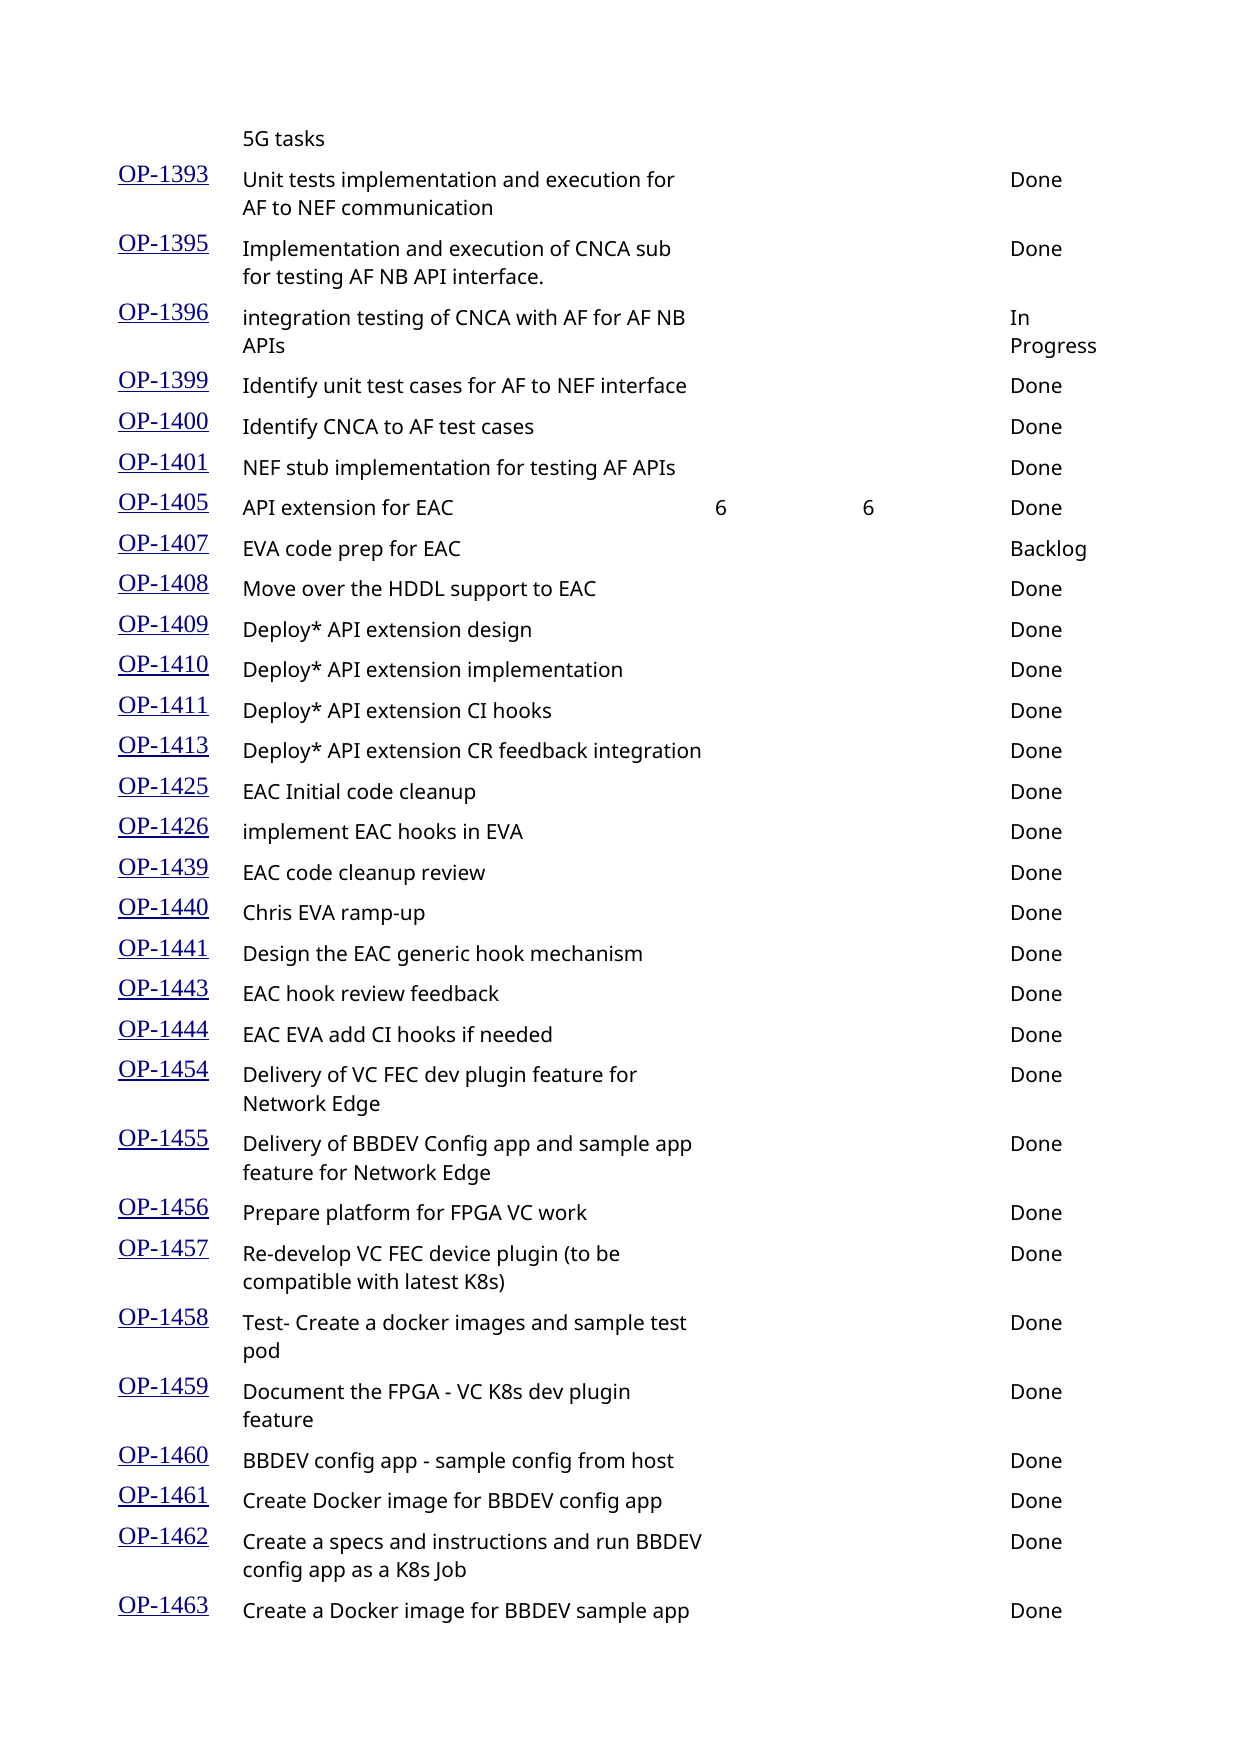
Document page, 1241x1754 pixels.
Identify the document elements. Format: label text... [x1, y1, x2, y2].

table_cell Done [1004, 366, 1122, 406]
table_cell OP-1462 [118, 1521, 236, 1590]
table_cell Done [1004, 1192, 1122, 1233]
table_cell [1004, 118, 1122, 159]
table_cell OP-1440 [118, 892, 236, 933]
table_cell OP-1455 [118, 1123, 236, 1192]
table_cell [709, 1480, 856, 1521]
table_cell [709, 159, 856, 228]
table_cell 5G tasks [236, 118, 709, 159]
table_cell [709, 1521, 856, 1590]
table_cell Done [1004, 1014, 1122, 1054]
table_cell Move over the HDDL support to EAC [236, 568, 709, 609]
table_cell [709, 1054, 856, 1123]
table_cell [709, 1192, 856, 1233]
table_cell Done [1004, 447, 1122, 487]
table_cell Done [1004, 690, 1122, 730]
table_cell Deploy* API extension CR feedback integration [236, 730, 709, 771]
table_cell integration testing of CNCA with AF for AF NB APIs [236, 297, 709, 366]
table_cell Delivery of VC FEC dev plugin feature for Network Edge [236, 1054, 709, 1123]
table_cell Done [1004, 568, 1122, 609]
table_cell Done [1004, 811, 1122, 852]
table_cell Re-develop VC FEC device plugin (to be compatible with latest K8s) [236, 1233, 709, 1302]
table_cell BBDEV config app - sample config from host [236, 1440, 709, 1480]
table_cell Document the FPGA - VC K8s dev plugin feature [236, 1371, 709, 1440]
table_cell Deploy* API extension implementation [236, 649, 709, 690]
table_cell Done [1004, 1123, 1122, 1192]
table_cell OP-1457 [118, 1233, 236, 1302]
table_cell OP-1395 [118, 228, 236, 297]
table_cell [856, 228, 1004, 297]
table_cell [709, 730, 856, 771]
table_cell OP-1463 [118, 1590, 236, 1630]
table_cell 6 [709, 487, 856, 528]
table_cell [856, 1192, 1004, 1233]
table_cell implement EAC hooks in EVA [236, 811, 709, 852]
table_cell OP-1444 [118, 1014, 236, 1054]
table_cell Done [1004, 771, 1122, 811]
table_cell OP-1408 [118, 568, 236, 609]
table_cell [709, 528, 856, 568]
table_cell Done [1004, 1521, 1122, 1590]
table_cell EAC Initial code cleanup [236, 771, 709, 811]
table_cell OP-1396 [118, 297, 236, 366]
table_cell OP-1458 [118, 1302, 236, 1371]
table_cell [709, 1123, 856, 1192]
table_cell [856, 528, 1004, 568]
table_cell Done [1004, 892, 1122, 933]
table_cell Unit tests implementation and execution for AF to NEF communication [236, 159, 709, 228]
table_cell [709, 1590, 856, 1630]
table_cell Done [1004, 159, 1122, 228]
table_cell 6 [856, 487, 1004, 528]
table_cell OP-1400 [118, 406, 236, 447]
table_cell Design the EAC generic hook mechanism [236, 933, 709, 973]
table_cell Done [1004, 730, 1122, 771]
table_cell OP-1405 [118, 487, 236, 528]
table_cell [856, 1440, 1004, 1480]
table_cell EVA code prep for EAC [236, 528, 709, 568]
table_cell In Progress [1004, 297, 1122, 366]
table_cell [709, 447, 856, 487]
table_cell OP-1461 [118, 1480, 236, 1521]
table_cell Backlog [1004, 528, 1122, 568]
table_cell [709, 1014, 856, 1054]
table_cell Create a specs and instructions and run BBDEV config app as a K8s Job [236, 1521, 709, 1590]
table_cell [709, 1233, 856, 1302]
table_cell Done [1004, 406, 1122, 447]
table_cell Done [1004, 487, 1122, 528]
table_cell [856, 1014, 1004, 1054]
table_cell Done [1004, 228, 1122, 297]
table_cell [709, 609, 856, 649]
table_cell Create Docker image for BBDEV config app [236, 1480, 709, 1521]
table_cell Chris EVA ramp-up [236, 892, 709, 933]
table_cell [856, 1302, 1004, 1371]
table_cell [856, 159, 1004, 228]
table_cell Identify CNCA to AF test cases [236, 406, 709, 447]
table_cell Done [1004, 1440, 1122, 1480]
table_cell Done [1004, 973, 1122, 1014]
table_cell EAC EVA add CI hooks if needed [236, 1014, 709, 1054]
table_cell [856, 1521, 1004, 1590]
table_cell [856, 852, 1004, 892]
table_cell OP-1409 [118, 609, 236, 649]
table_cell Deploy* API extension design [236, 609, 709, 649]
table_cell [856, 366, 1004, 406]
table_cell OP-1399 [118, 366, 236, 406]
table_cell Prepare platform for FPGA VC work [236, 1192, 709, 1233]
table_cell Identify unit test cases for AF to NEF interface [236, 366, 709, 406]
table_cell Done [1004, 1054, 1122, 1123]
table_cell EAC hook review feedback [236, 973, 709, 1014]
table_cell [709, 228, 856, 297]
table_cell [118, 118, 236, 159]
table_cell Deploy* API extension CI hooks [236, 690, 709, 730]
table_cell [709, 771, 856, 811]
table_cell EAC code cleanup review [236, 852, 709, 892]
table_cell Done [1004, 609, 1122, 649]
table_cell [709, 366, 856, 406]
table_cell [856, 771, 1004, 811]
table_cell OP-1410 [118, 649, 236, 690]
table_cell OP-1456 [118, 1192, 236, 1233]
table_cell [856, 690, 1004, 730]
table_cell [709, 118, 856, 159]
table_cell [856, 297, 1004, 366]
table_cell [856, 730, 1004, 771]
table_cell [709, 297, 856, 366]
table_cell [856, 1590, 1004, 1630]
table_cell OP-1393 [118, 159, 236, 228]
table_cell [856, 1054, 1004, 1123]
table_cell Implementation and execution of CNCA sub for testing AF NB API interface. [236, 228, 709, 297]
table_cell [856, 406, 1004, 447]
table_cell Done [1004, 1480, 1122, 1521]
table_cell [856, 649, 1004, 690]
table_cell [709, 649, 856, 690]
table_cell [709, 1302, 856, 1371]
table_cell OP-1454 [118, 1054, 236, 1123]
table_cell [709, 852, 856, 892]
table_cell OP-1441 [118, 933, 236, 973]
table_cell OP-1426 [118, 811, 236, 852]
table_cell Test- Create a docker images and sample test pod [236, 1302, 709, 1371]
table_cell OP-1407 [118, 528, 236, 568]
table_cell OP-1411 [118, 690, 236, 730]
table_cell Done [1004, 852, 1122, 892]
table_cell OP-1413 [118, 730, 236, 771]
table_cell Done [1004, 1371, 1122, 1440]
table_cell [709, 892, 856, 933]
table_cell [856, 1233, 1004, 1302]
table_cell Done [1004, 1590, 1122, 1630]
table_cell OP-1443 [118, 973, 236, 1014]
table_cell [709, 973, 856, 1014]
table_cell Create a Docker image for BBDEV sample app [236, 1590, 709, 1630]
table_cell [709, 690, 856, 730]
table_cell [709, 1371, 856, 1440]
table_cell Delivery of BBDEV Config app and sample app feature for Network Edge [236, 1123, 709, 1192]
table_cell [856, 892, 1004, 933]
table_cell OP-1401 [118, 447, 236, 487]
table_cell Done [1004, 1302, 1122, 1371]
table_cell [709, 811, 856, 852]
table_cell [856, 609, 1004, 649]
table_cell [709, 406, 856, 447]
table_cell Done [1004, 1233, 1122, 1302]
table_cell [709, 568, 856, 609]
table_cell [856, 973, 1004, 1014]
table_cell OP-1460 [118, 1440, 236, 1480]
table_cell NEF stub implementation for testing AF APIs [236, 447, 709, 487]
table_cell [709, 1440, 856, 1480]
table_cell [856, 447, 1004, 487]
table_cell OP-1439 [118, 852, 236, 892]
table_cell API extension for EAC [236, 487, 709, 528]
table_cell Done [1004, 933, 1122, 973]
table_cell OP-1425 [118, 771, 236, 811]
table_cell [856, 811, 1004, 852]
table_cell [856, 1123, 1004, 1192]
table_cell [856, 1371, 1004, 1440]
table_cell [856, 1480, 1004, 1521]
table_cell [856, 568, 1004, 609]
table_cell Done [1004, 649, 1122, 690]
table_cell [856, 118, 1004, 159]
table_cell [856, 933, 1004, 973]
table_cell OP-1459 [118, 1371, 236, 1440]
table_cell [709, 933, 856, 973]
